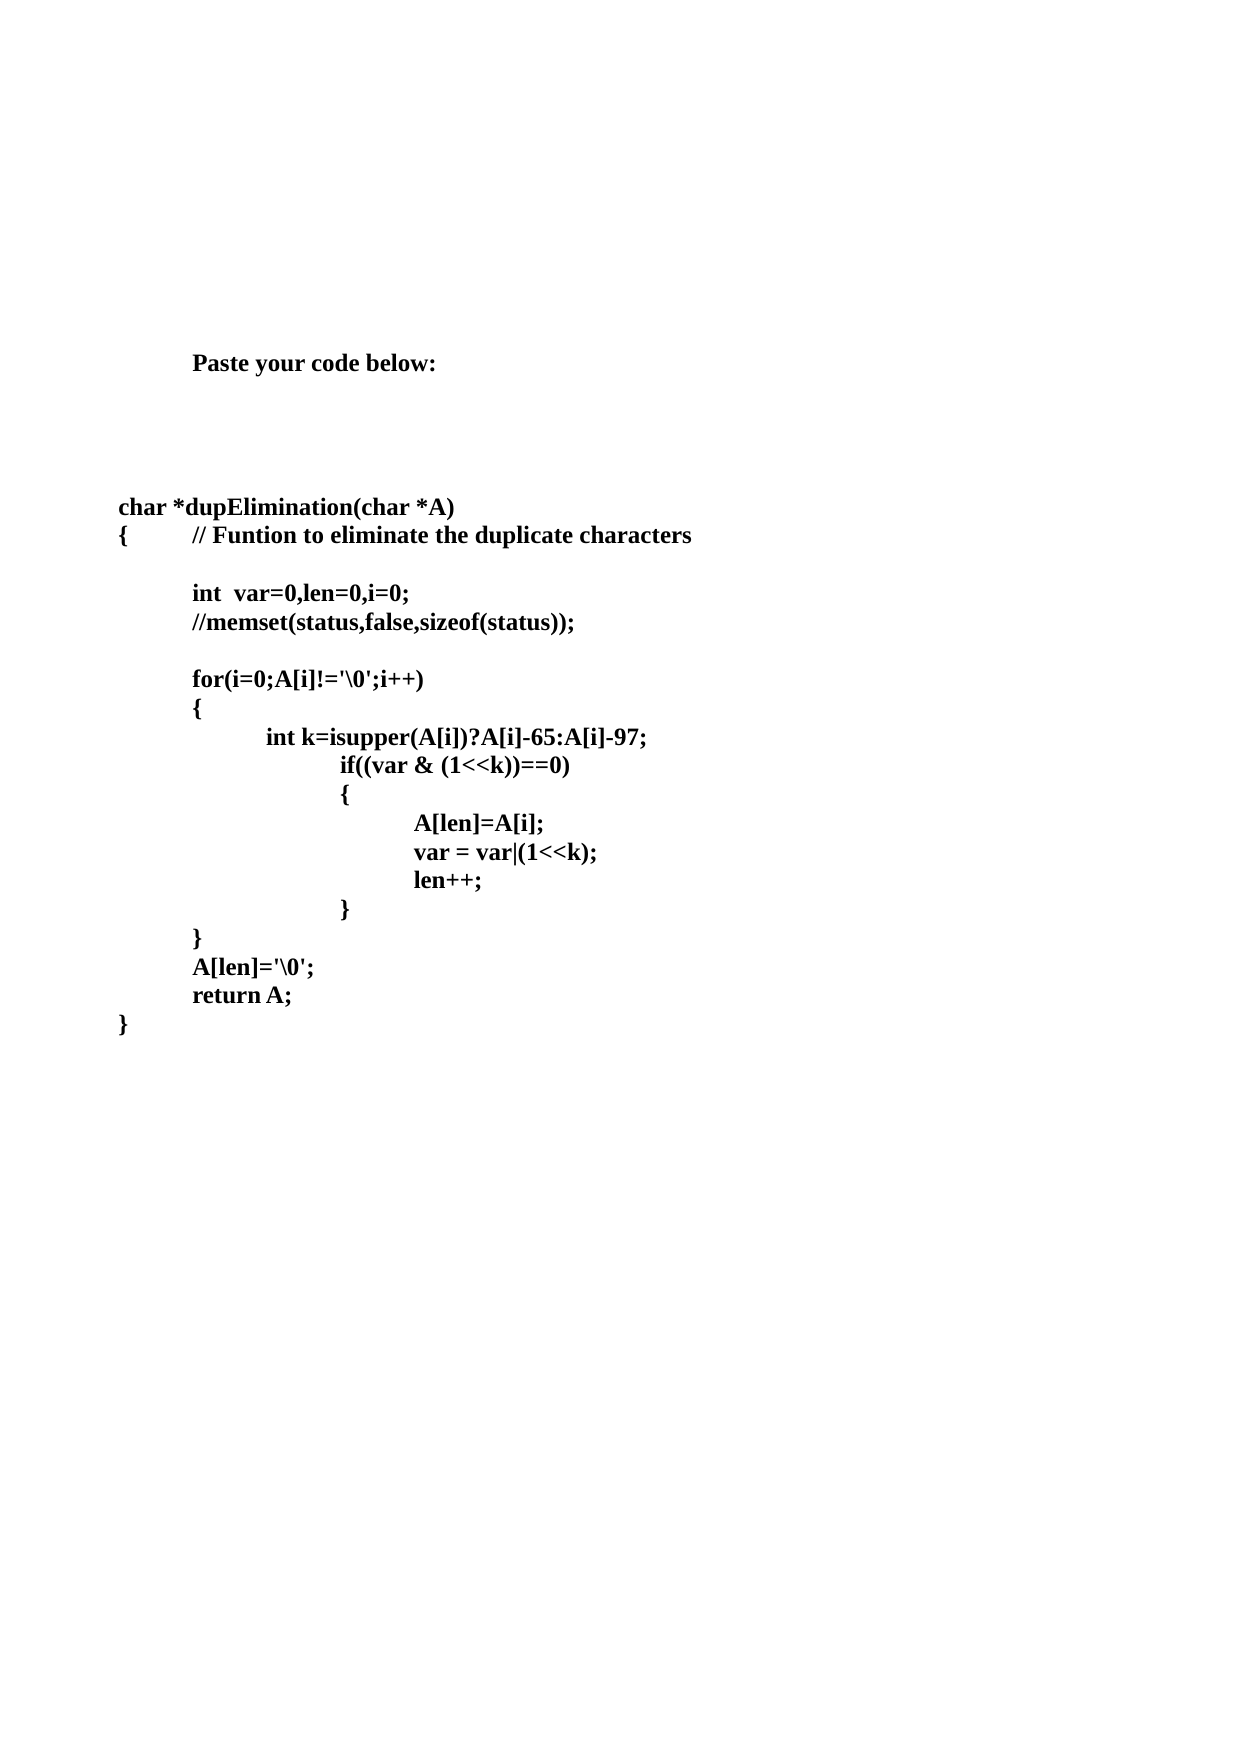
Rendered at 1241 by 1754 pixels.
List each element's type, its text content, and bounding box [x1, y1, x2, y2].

text } [118, 1009, 1122, 1038]
text { [118, 693, 1122, 722]
text int k=isupper(A[i])?A[i]-65:A[i]-97; [118, 722, 1122, 751]
text for(i=0;A[i]!='\0';i++) [118, 664, 1122, 693]
text A[len]=A[i]; [118, 808, 1122, 837]
text var = var|(1<<k); [118, 837, 1122, 866]
text char *dupElimination(char *A) [118, 492, 1122, 521]
text } [118, 923, 1122, 952]
text //memset(status,false,sizeof(status)); [118, 607, 1122, 636]
text int var=0,len=0,i=0; [118, 578, 1122, 607]
text A[len]='\0'; [118, 952, 1122, 981]
text if((var & (1<<k))==0) [118, 751, 1122, 779]
text { // Funtion to eliminate the duplicate characters [118, 521, 1122, 549]
text return A; [118, 981, 1122, 1009]
text Paste your code below: [118, 348, 1122, 377]
text { [118, 779, 1122, 808]
text } [118, 894, 1122, 923]
text len++; [118, 866, 1122, 894]
